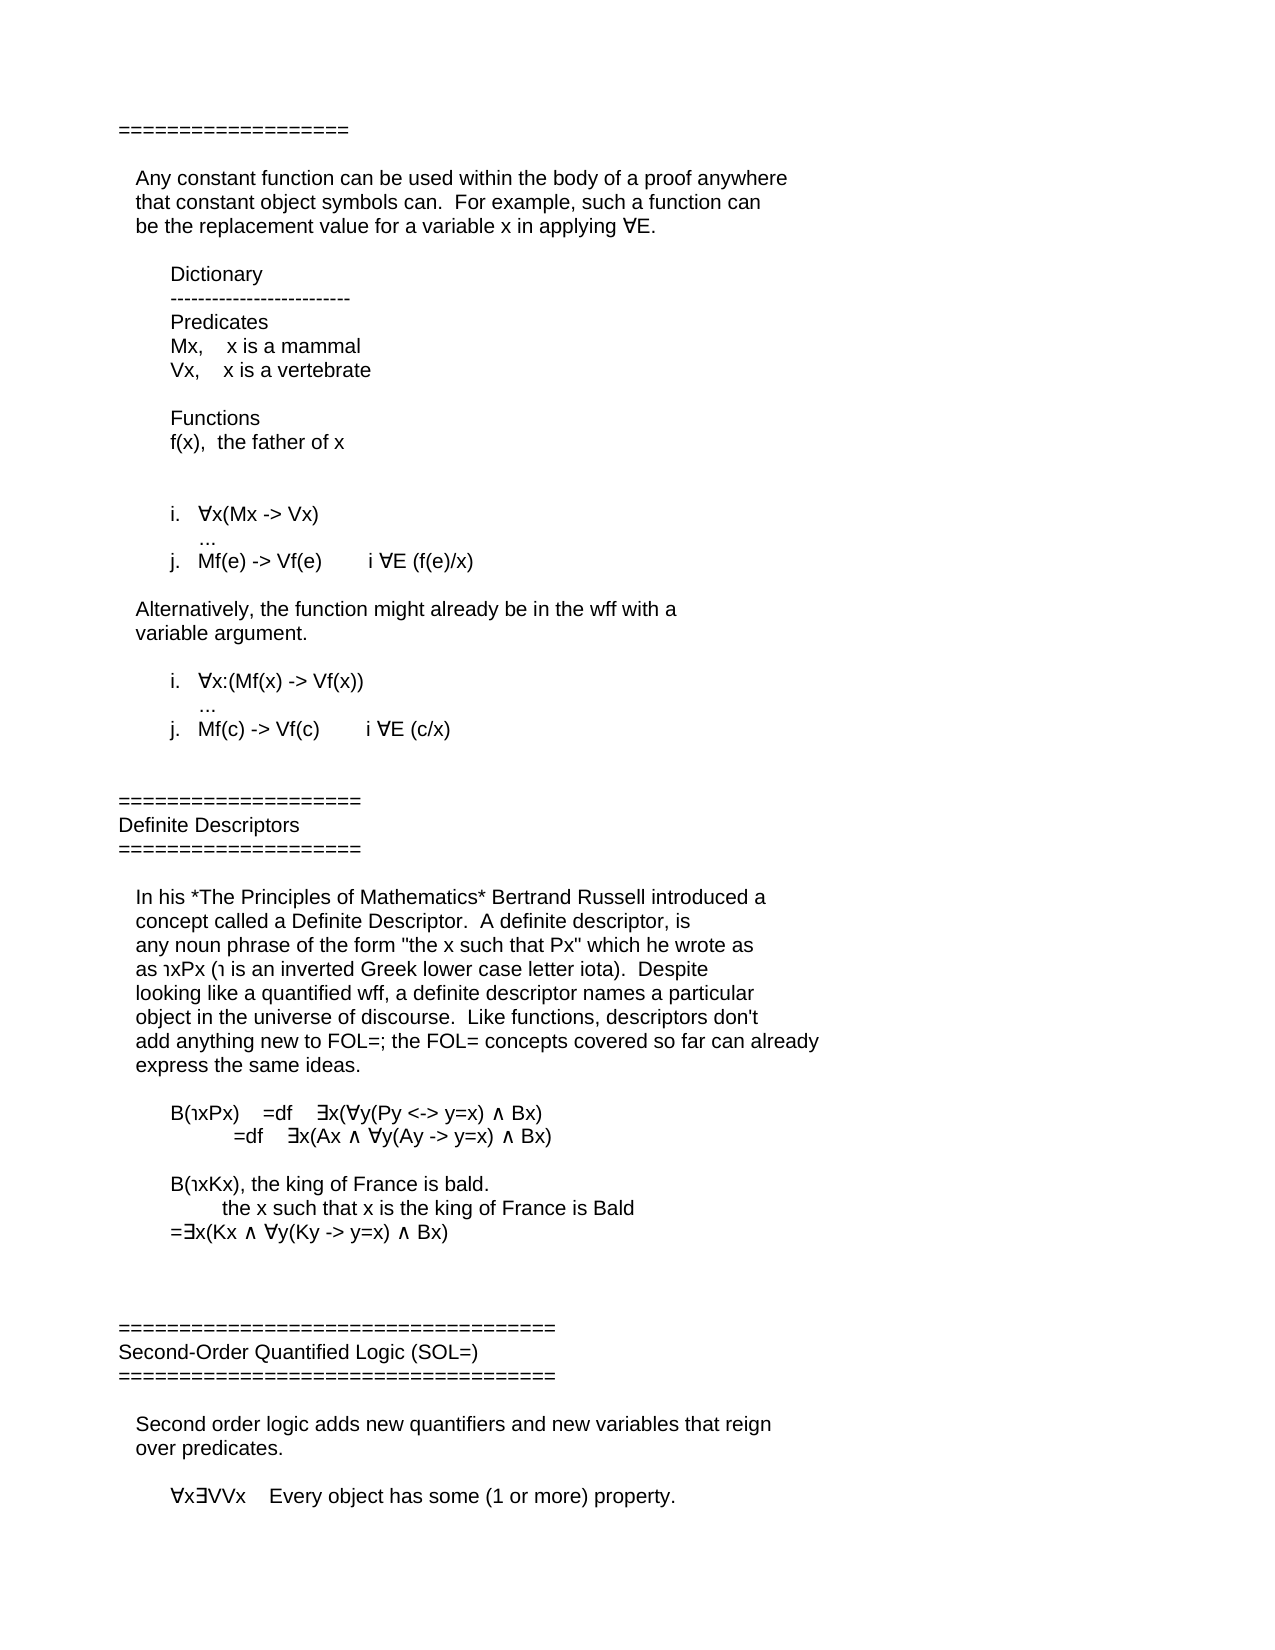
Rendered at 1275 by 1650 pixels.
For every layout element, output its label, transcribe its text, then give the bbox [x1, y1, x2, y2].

text Functions [118, 406, 1157, 429]
text add anything new to FOL=; the FOL= concepts covered so far can already [118, 1028, 1157, 1052]
text object in the universe of discourse. Like functions, descriptors don't [118, 1004, 1157, 1028]
text i. ∀x(Mx -> Vx) [118, 501, 1157, 525]
text Dictionary [118, 262, 1157, 286]
text Second order logic adds new quantifiers and new variables that reign [118, 1412, 1157, 1436]
text f(x), the father of x [118, 429, 1157, 453]
text ==================== [118, 837, 1157, 861]
text ... [118, 525, 1157, 549]
text =df ∃x(Ax ∧ ∀y(Ay -> y=x) ∧ Bx) [118, 1124, 1157, 1148]
text Any constant function can be used within the body of a proof anywhere [118, 166, 1157, 190]
text -------------------------- [118, 286, 1157, 310]
text ==================================== [118, 1364, 1157, 1388]
text concept called a Definite Descriptor. A definite descriptor, is [118, 909, 1157, 933]
text =================== [118, 118, 1157, 142]
text Second-Order Quantified Logic (SOL=) [118, 1340, 1157, 1364]
text over predicates. [118, 1436, 1157, 1460]
text express the same ideas. [118, 1052, 1157, 1076]
text Alternatively, the function might already be in the wff with a [118, 597, 1157, 621]
text ... [118, 693, 1157, 717]
text that constant object symbols can. For example, such a function can [118, 190, 1157, 214]
text Mx, x is a mammal [118, 334, 1157, 358]
text =∃x(Kx ∧ ∀y(Ky -> y=x) ∧ Bx) [118, 1220, 1157, 1244]
text B(℩xPx) =df ∃x(∀y(Py <-> y=x) ∧ Bx) [118, 1100, 1157, 1124]
text i. ∀x:(Mf(x) -> Vf(x)) [118, 669, 1157, 693]
text Definite Descriptors [118, 813, 1157, 837]
text variable argument. [118, 621, 1157, 645]
text looking like a quantified wff, a definite descriptor names a particular [118, 981, 1157, 1004]
text ==================== [118, 789, 1157, 813]
text j. Mf(c) -> Vf(c) i ∀E (c/x) [118, 717, 1157, 741]
text Predicates [118, 310, 1157, 334]
text be the replacement value for a variable x in applying ∀E. [118, 214, 1157, 238]
text B(℩xKx), the king of France is bald. [118, 1172, 1157, 1196]
text ∀x∃VVx Every object has some (1 or more) property. [118, 1484, 1157, 1508]
text Vx, x is a vertebrate [118, 358, 1157, 382]
text j. Mf(e) -> Vf(e) i ∀E (f(e)/x) [118, 549, 1157, 573]
text ==================================== [118, 1316, 1157, 1340]
text In his *The Principles of Mathematics* Bertrand Russell introduced a [118, 885, 1157, 909]
text the x such that x is the king of France is Bald [118, 1196, 1157, 1220]
text as ℩xPx (℩ is an inverted Greek lower case letter iota). Despite [118, 957, 1157, 981]
text any noun phrase of the form "the x such that Px" which he wrote as [118, 933, 1157, 957]
